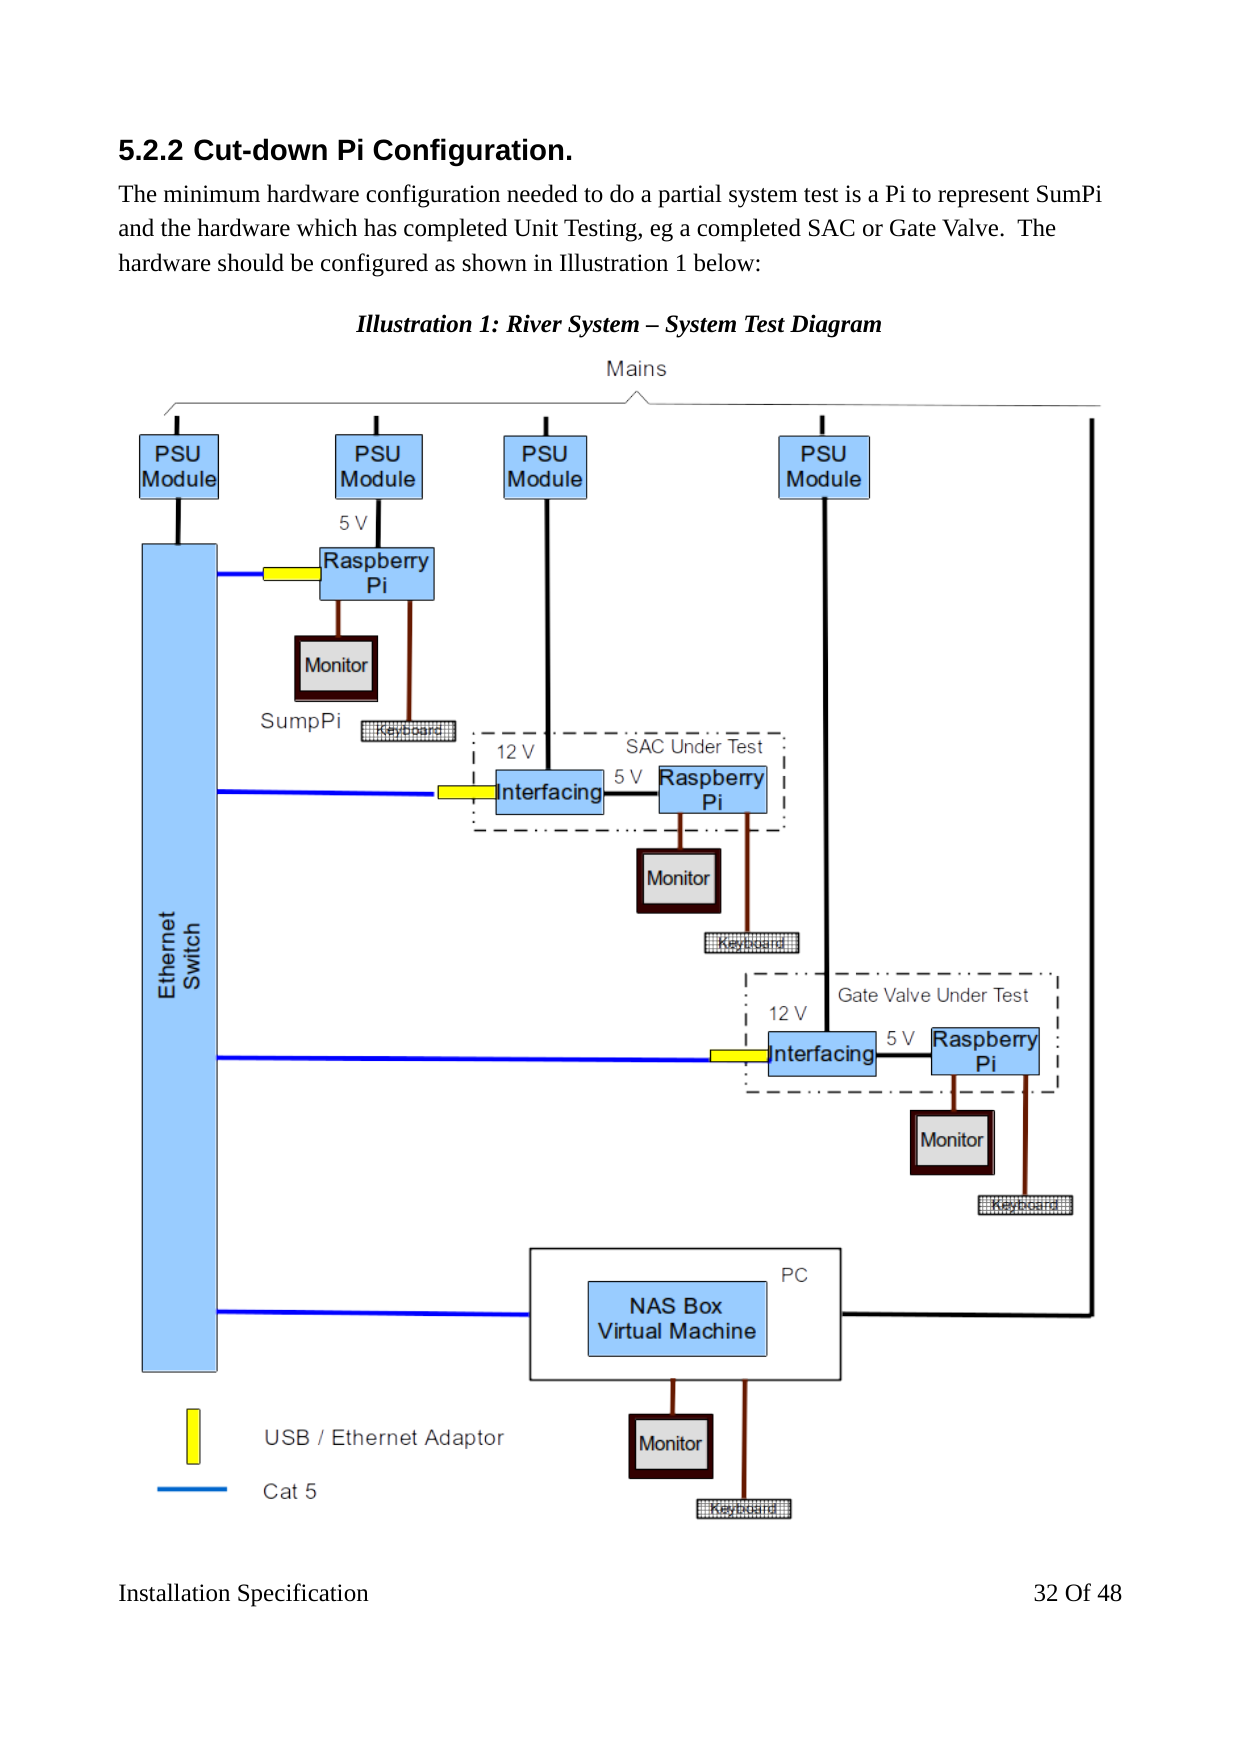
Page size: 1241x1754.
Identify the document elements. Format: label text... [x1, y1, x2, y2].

subtitle Illustration 1: River System – System Test Diagram [118, 309, 1122, 338]
picture [118, 350, 1123, 1536]
subtitle Cut-down Pi Configuration. [118, 133, 1122, 166]
text The minimum hardware configuration needed to do a partial system test is a Pi to represent SumPi and the hardware which has completed Unit Testing, eg a completed SAC or Gate Valve. The hardware should be configured as shown in Illustration 1 below: [118, 179, 1122, 277]
